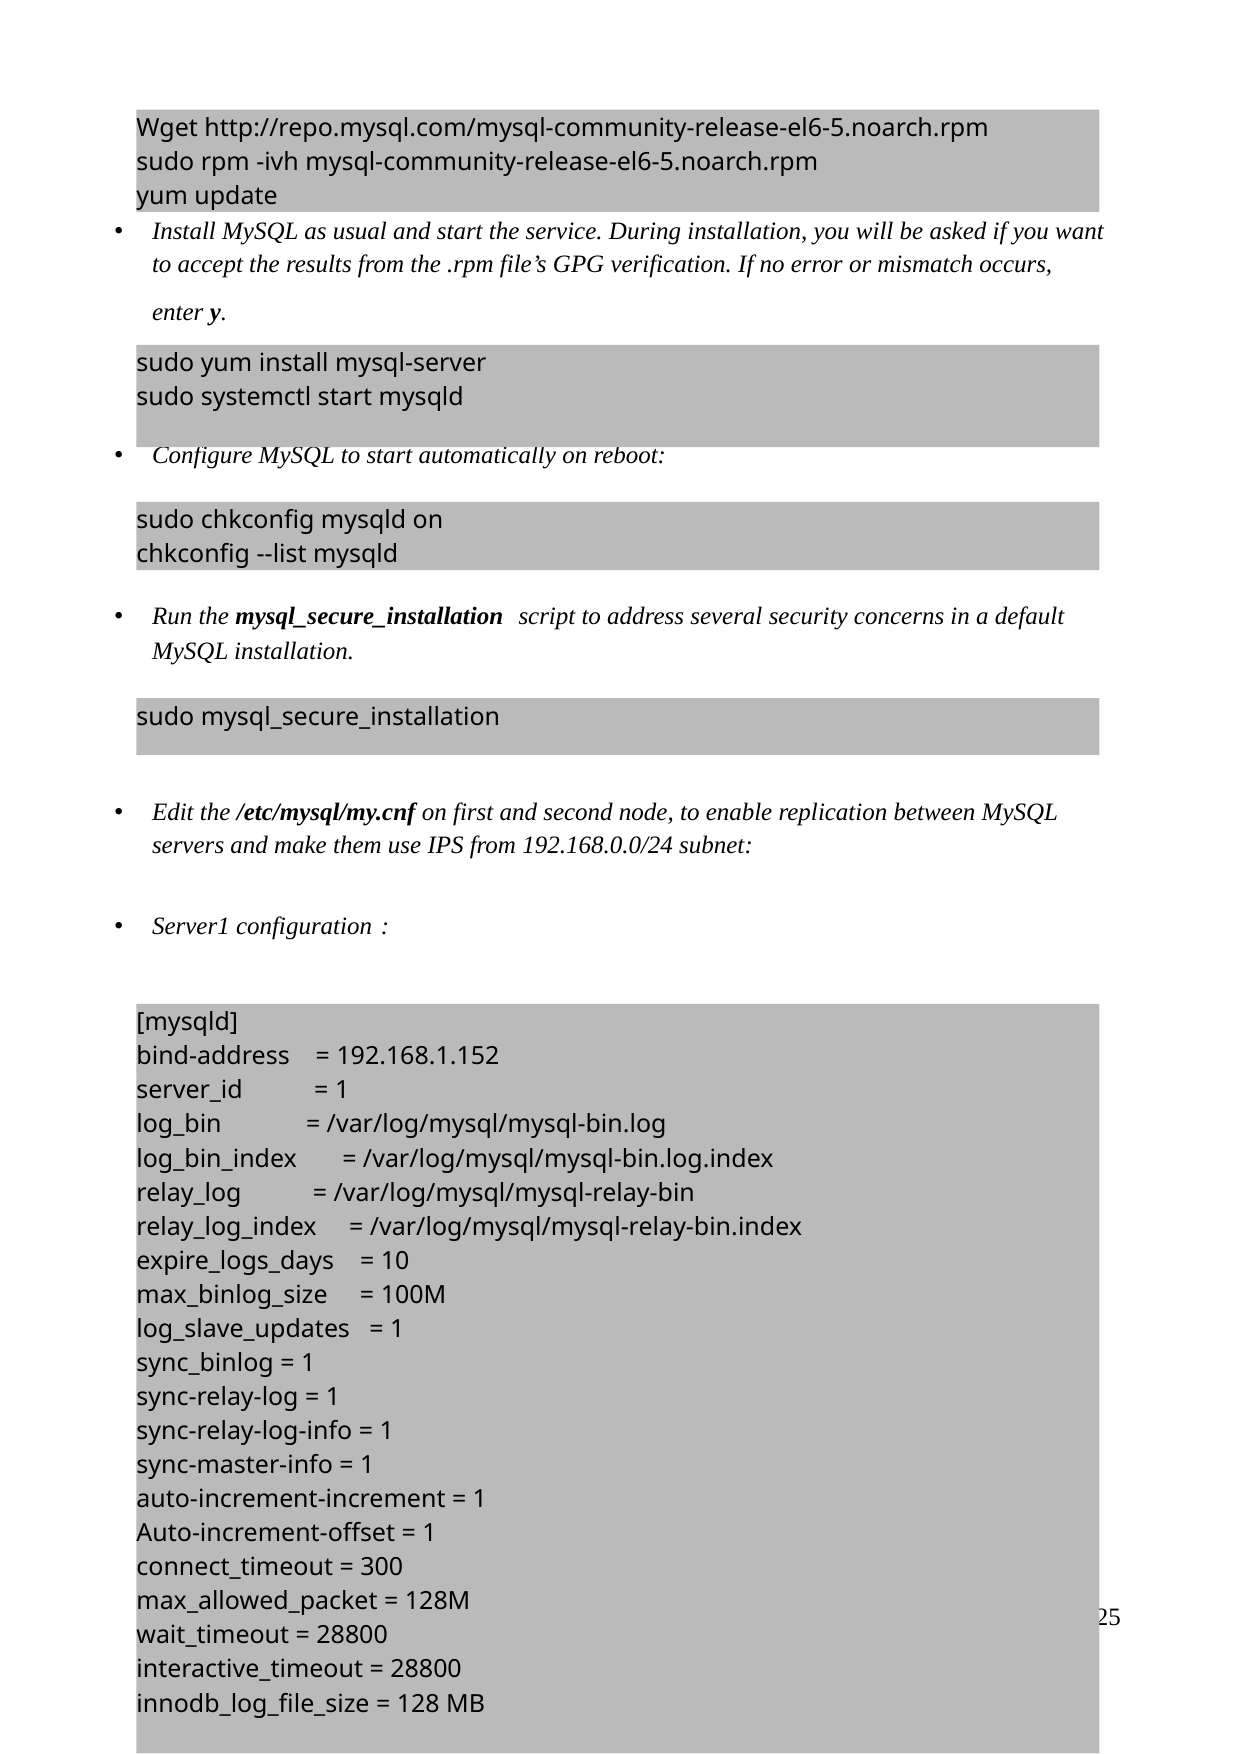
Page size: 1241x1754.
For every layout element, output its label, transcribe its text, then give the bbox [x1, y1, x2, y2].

list Edit the /etc/mysql/my.cnf on first and second node, to enable replication between MySQL servers and make them use IPS from 192.168.0.0/24 subnet: [114, 797, 1120, 892]
list enter y. [114, 297, 1120, 326]
list Server1 configuration : [114, 911, 1120, 1435]
list Configure MySQL to start automatically on reboot: [195, 440, 1120, 468]
list Run the mysql_secure_installation script to address several security concerns in a default MySQL installation. [114, 601, 1120, 665]
list Install MySQL as usual and start the service. During installation, you will be asked if you want to accept the results from the .rpm file’s GPG verification. If no error or mismatch occurs, [114, 216, 1120, 278]
list Configure MySQL to start automatically on reboot: [114, 440, 197, 468]
